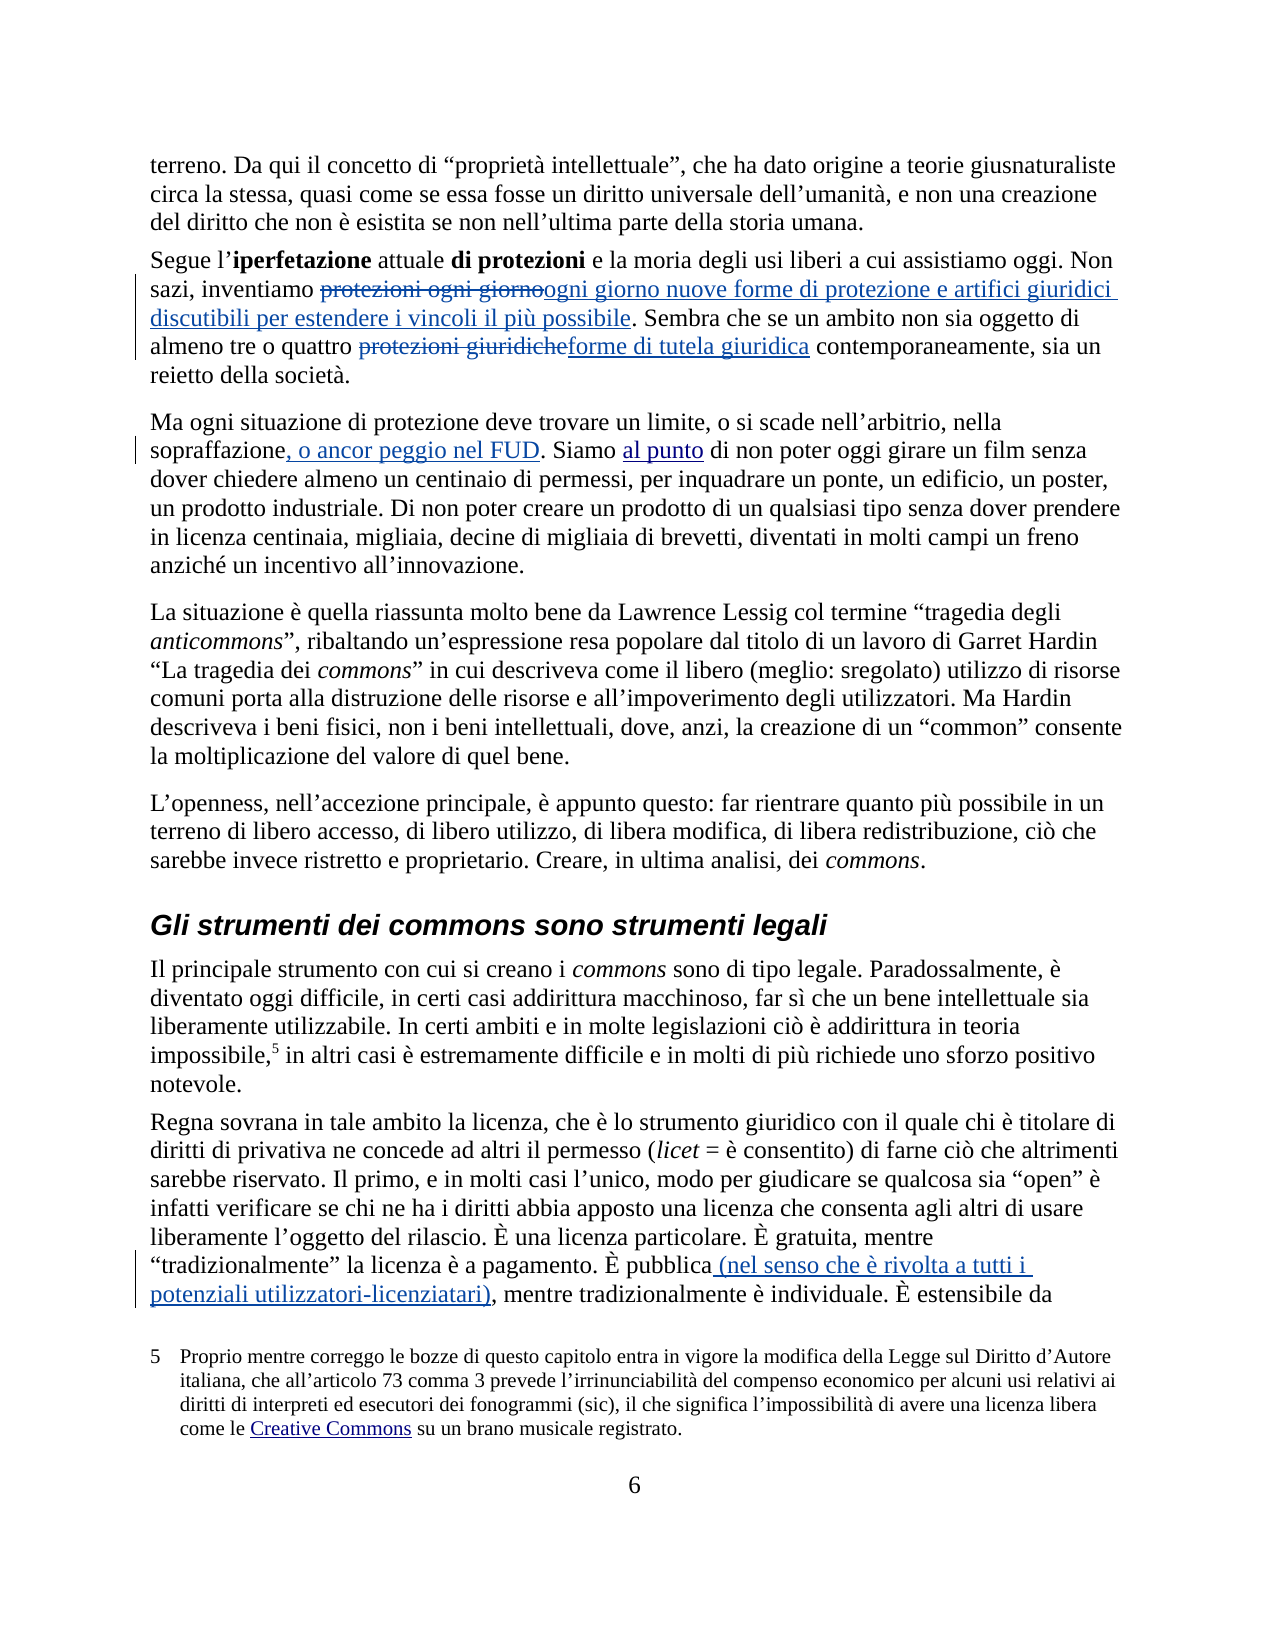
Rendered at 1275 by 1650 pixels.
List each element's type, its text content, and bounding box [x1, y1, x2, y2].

subtitle Gli strumenti dei commons sono strumenti legali [150, 908, 1125, 941]
text Regna sovrana in tale ambito la licenza, che è lo strumento giuridico con il quale chi è titolare di diritti di privativa ne concede ad altri il permesso (licet = è consentito) di farne ciò che altrimenti sarebbe riservato. Il primo, e in molti casi l’unico, modo per giudicare se qualcosa sia “open” è infatti verificare se chi ne ha i diritti abbia apposto una licenza che consenta agli altri di usare liberamente l’oggetto del rilascio. È una licenza particolare. È gratuita, mentre “tradizionalmente” la licenza è a pagamento. È pubblica (nel senso che è rivolta a tutti i potenziali utilizzatori-licenziatari), mentre tradizionalmente è individuale. È estensibile da [150, 1107, 1125, 1308]
text Proprio mentre correggo le bozze di questo capitolo entra in vigore la modifica della Legge sul Diritto d’Autore italiana, che all’articolo 73 comma 3 prevede l’irrinunciabilità del compenso economico per alcuni usi relativi ai diritti di interpreti ed esecutori dei fonogrammi (sic), il che significa l’impossibilità di avere una licenza libera come le Creative Commons su un brano musicale registrato. [150, 1344, 1125, 1440]
text terreno. Da qui il concetto di “proprietà intellettuale”, che ha dato origine a teorie giusnaturaliste circa la stessa, quasi come se essa fosse un diritto universale dell’umanità, e non una creazione del diritto che non è esistita se non nell’ultima parte della storia umana. [150, 150, 1125, 236]
text Il principale strumento con cui si creano i commons sono di tipo legale. Paradossalmente, è diventato oggi difficile, in certi casi addirittura macchinoso, far sì che un bene intellettuale sia liberamente utilizzabile. In certi ambiti e in molte legislazioni ciò è addirittura in teoria impossibile, in altri casi è estremamente difficile e in molti di più richiede uno sforzo positivo notevole. [150, 954, 1125, 1098]
text La situazione è quella riassunta molto bene da Lawrence Lessig col termine “tragedia degli anticommons”, ribaltando un’espressione resa popolare dal titolo di un lavoro di Garret Hardin “La tragedia dei commons” in cui descriveva come il libero (meglio: sregolato) utilizzo di risorse comuni porta alla distruzione delle risorse e all’impoverimento degli utilizzatori. Ma Hardin descriveva i beni fisici, non i beni intellettuali, dove, anzi, la creazione di un “common” consente la moltiplicazione del valore di quel bene. [150, 597, 1125, 770]
text L’openness, nell’accezione principale, è appunto questo: far rientrare quanto più possibile in un terreno di libero accesso, di libero utilizzo, di libera modifica, di libera redistribuzione, ciò che sarebbe invece ristretto e proprietario. Creare, in ultima analisi, dei commons. [150, 788, 1125, 874]
text Segue l’iperfetazione attuale di protezioni e la moria degli usi liberi a cui assistiamo oggi. Non sazi, inventiamo ogni giorno nuove forme di protezione e artifici giuridici discutibili per estendere i vincoli il più possibile. Sembra che se un ambito non sia oggetto di almeno tre o quattro forme di tutela giuridica contemporaneamente, sia un reietto della società. [150, 245, 1125, 389]
text Ma ogni situazione di protezione deve trovare un limite, o si scade nell’arbitrio, nella sopraffazione, o ancor peggio nel FUD. Siamo al punto di non poter oggi girare un film senza dover chiedere almeno un centinaio di permessi, per inquadrare un ponte, un edificio, un poster, un prodotto industriale. Di non poter creare un prodotto di un qualsiasi tipo senza dover prendere in licenza centinaia, migliaia, decine di migliaia di brevetti, diventati in molti campi un freno anziché un incentivo all’innovazione. [150, 407, 1125, 579]
